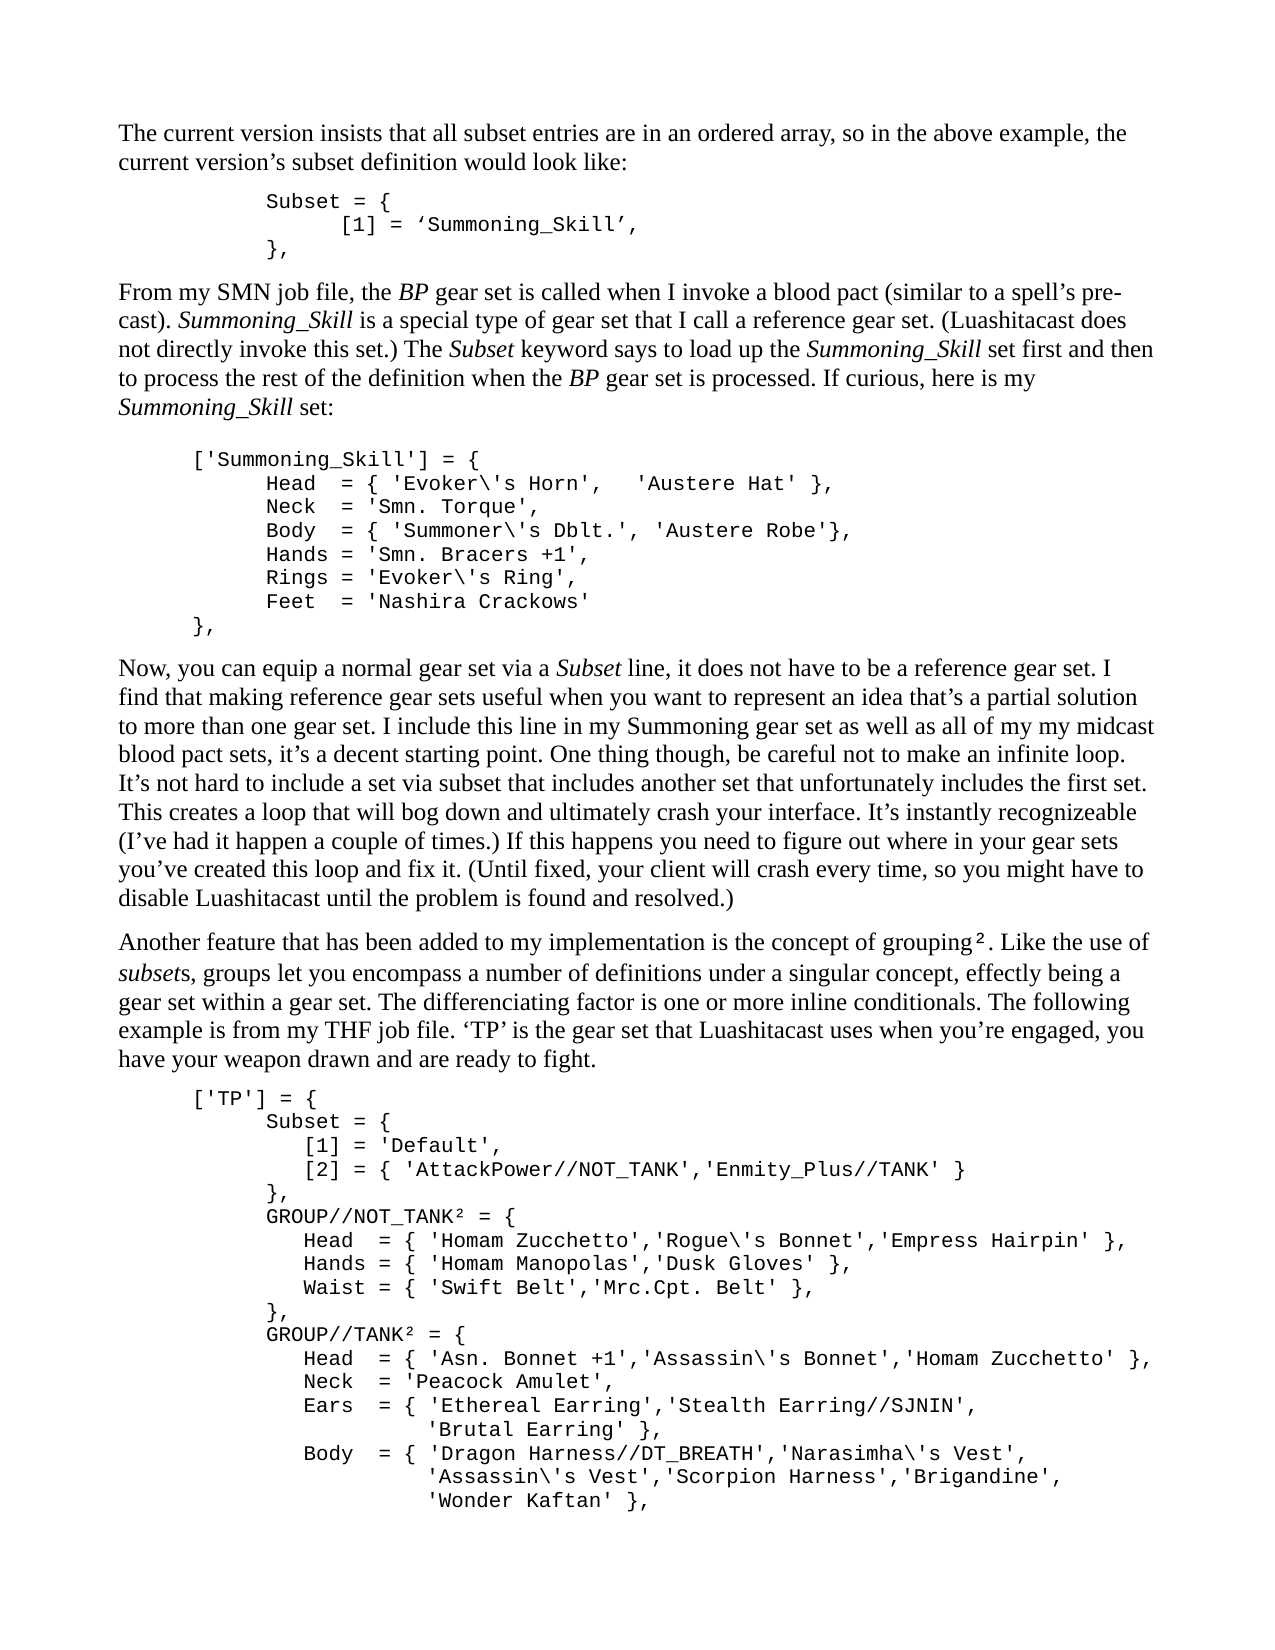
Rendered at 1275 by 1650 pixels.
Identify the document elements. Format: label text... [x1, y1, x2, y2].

text Feet = 'Nashira Crackows' [118, 591, 1157, 614]
text Head = { 'Evoker\'s Horn', 'Austere Hat' }, [118, 473, 1157, 496]
text [2] = { 'AttackPower//NOT_TANK','Enmity_Plus//TANK' } [118, 1159, 1157, 1182]
text Body = { 'Summoner\'s Dblt.', 'Austere Robe'}, [118, 520, 1157, 544]
text GROUP//TANK² = { [118, 1324, 1157, 1348]
text }, [118, 614, 1157, 638]
text ['Summoning_Skill'] = { [118, 449, 1157, 473]
text 'Brutal Earring' }, [118, 1419, 1157, 1442]
text [1] = ‘Summoning_Skill’, [118, 214, 1157, 238]
text Waist = { 'Swift Belt','Mrc.Cpt. Belt' }, [118, 1277, 1157, 1301]
text }, [118, 1182, 1157, 1206]
text [1] = 'Default', [118, 1135, 1157, 1159]
text GROUP//NOT_TANK² = { [118, 1206, 1157, 1230]
text From my SMN job file, the BP gear set is called when I invoke a blood pact (similar to a spell’s pre-cast). Summoning_Skill is a special type of gear set that I call a reference gear set. (Luashitacast does not directly invoke this set.) The Subset keyword says to load up the Summoning_Skill set first and then to process the rest of the definition when the BP gear set is processed. If curious, here is my Summoning_Skill set: [118, 277, 1157, 420]
text Head = { 'Asn. Bonnet +1','Assassin\'s Bonnet','Homam Zucchetto' }, [118, 1348, 1157, 1372]
text Subset = { [118, 191, 1157, 214]
text Body = { 'Dragon Harness//DT_BREATH','Narasimha\'s Vest', [118, 1442, 1157, 1466]
text Hands = 'Smn. Bracers +1', [118, 544, 1157, 567]
text Neck = 'Peacock Amulet', [118, 1372, 1157, 1395]
text Head = { 'Homam Zucchetto','Rogue\'s Bonnet','Empress Hairpin' }, [118, 1230, 1157, 1253]
text ['TP'] = { [118, 1088, 1157, 1111]
text Neck = 'Smn. Torque', [118, 496, 1157, 520]
text Ears = { 'Ethereal Earring','Stealth Earring//SJNIN', [118, 1395, 1157, 1419]
text Now, you can equip a normal gear set via a Subset line, it does not have to be a reference gear set. I find that making reference gear sets useful when you want to represent an idea that’s a partial solution to more than one gear set. I include this line in my Summoning gear set as well as all of my my midcast blood pact sets, it’s a decent starting point. One thing though, be careful not to make an infinite loop. It’s not hard to include a set via subset that includes another set that unfortunately includes the first set. This creates a loop that will bog down and ultimately crash your interface. It’s instantly recognizeable (I’ve had it happen a couple of times.) If this happens you need to figure out where in your gear sets you’ve created this loop and fix it. (Until fixed, your client will crash every time, so you might have to disable Luashitacast until the problem is found and resolved.) [118, 653, 1157, 912]
text Rings = 'Evoker\'s Ring', [118, 567, 1157, 591]
text }, [118, 238, 1157, 262]
text Hands = { 'Homam Manopolas','Dusk Gloves' }, [118, 1253, 1157, 1277]
text }, [118, 1301, 1157, 1324]
text Another feature that has been added to my implementation is the concept of grouping². Like the use of subsets, groups let you encompass a number of definitions under a singular concept, effectly being a gear set within a gear set. The differenciating factor is one or more inline conditionals. The following example is from my THF job file. ‘TP’ is the gear set that Luashitacast uses when you’re engaged, you have your weapon drawn and are ready to fight. [118, 927, 1157, 1073]
text 'Assassin\'s Vest','Scorpion Harness','Brigandine', [118, 1466, 1157, 1490]
text Subset = { [118, 1111, 1157, 1135]
text 'Wonder Kaftan' }, [118, 1490, 1157, 1513]
text The current version insists that all subset entries are in an ordered array, so in the above example, the current version’s subset definition would look like: [118, 118, 1157, 176]
